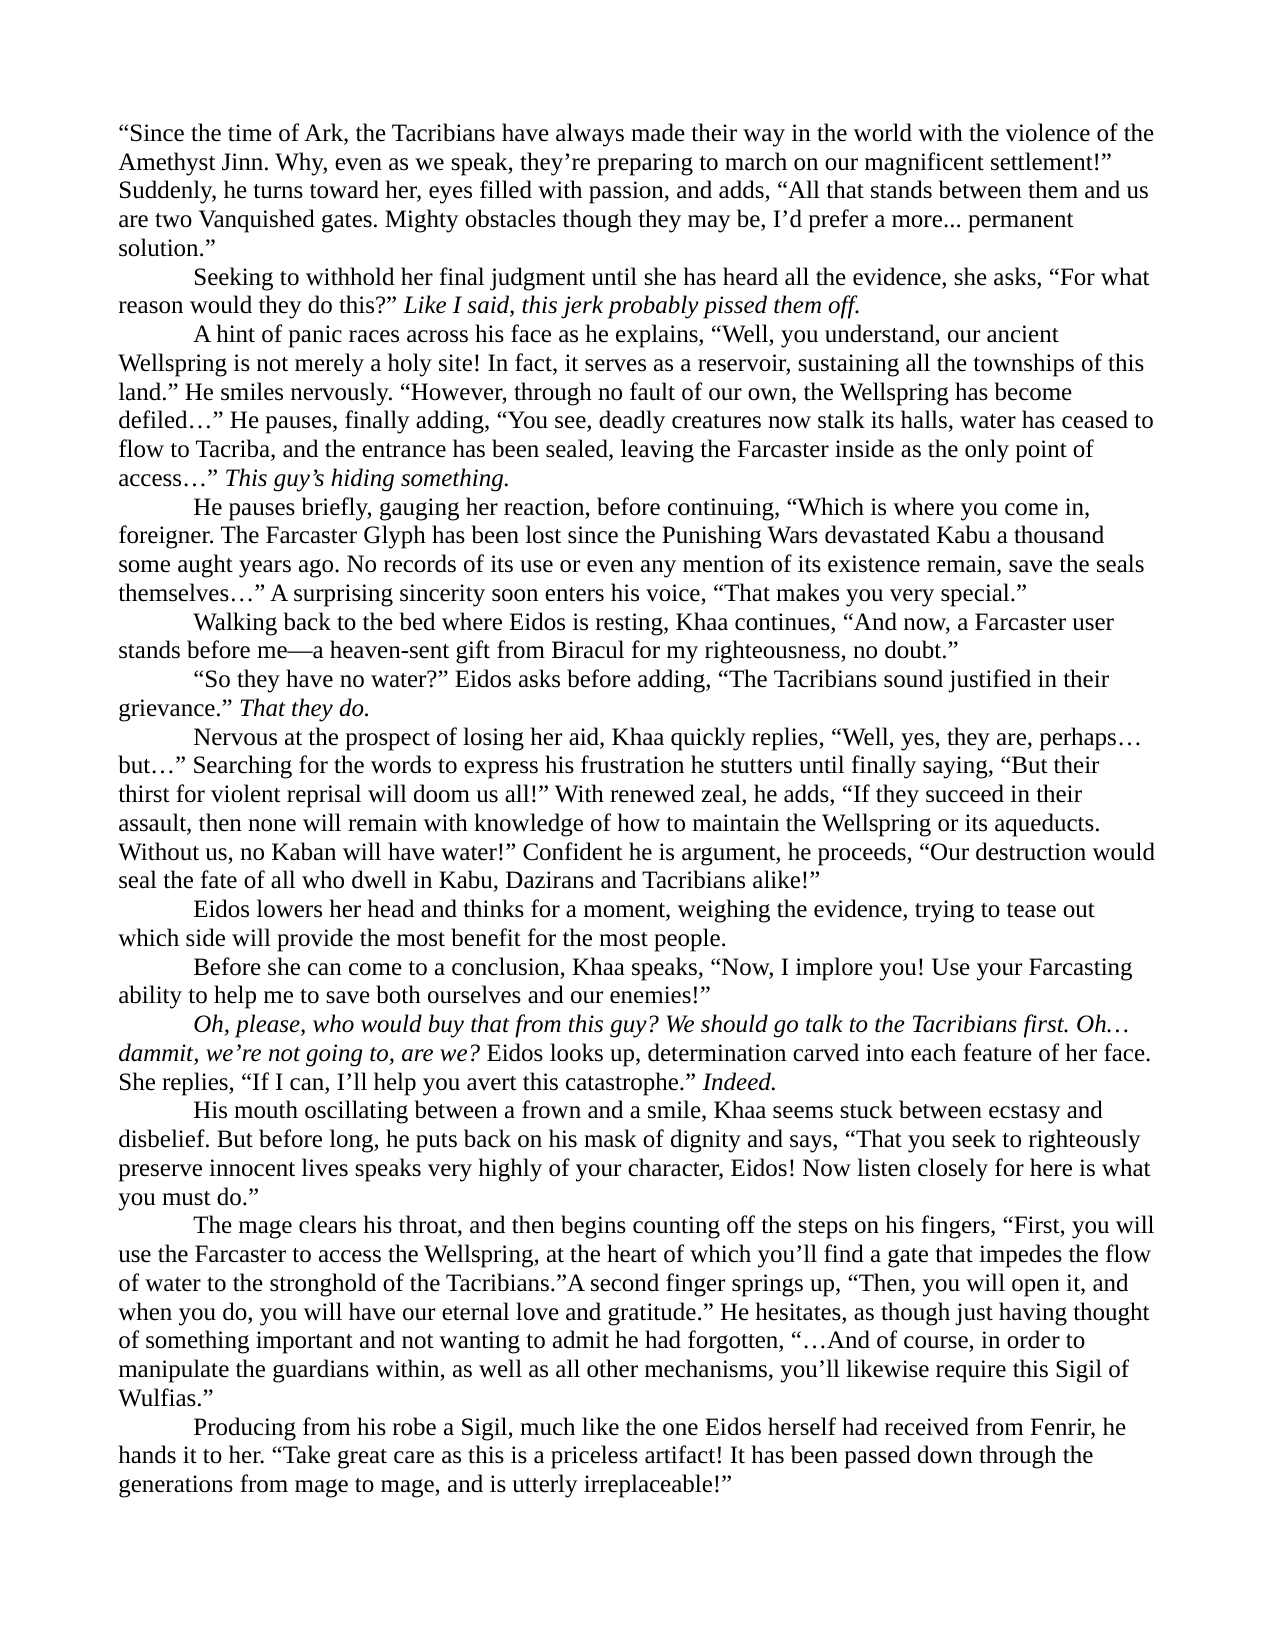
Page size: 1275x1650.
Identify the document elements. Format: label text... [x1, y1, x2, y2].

text “So they have no water?” Eidos asks before adding, “The Tacribians sound justified in their grievance.” That they do. [118, 664, 1157, 722]
text He pauses briefly, gauging her reaction, before continuing, “Which is where you come in, foreigner. The Farcaster Glyph has been lost since the Punishing Wars devastated Kabu a thousand some aught years ago. No records of its use or even any mention of its existence remain, save the seals themselves…” A surprising sincerity soon enters his voice, “That makes you very special.” [118, 492, 1157, 607]
text A hint of panic races across his face as he explains, “Well, you understand, our ancient Wellspring is not merely a holy site! In fact, it serves as a reservoir, sustaining all the townships of this land.” He smiles nervously. “However, through no fault of our own, the Wellspring has become defiled…” He pauses, finally adding, “You see, deadly creatures now stalk its halls, water has ceased to flow to Tacriba, and the entrance has been sealed, leaving the Farcaster inside as the only point of access…” This guy’s hiding something. [118, 319, 1157, 492]
text Walking back to the bed where Eidos is resting, Khaa continues, “And now, a Farcaster user stands before me—a heaven-sent gift from Biracul for my righteousness, no doubt.” [118, 607, 1157, 664]
text His mouth oscillating between a frown and a smile, Khaa seems stuck between ecstasy and disbelief. But before long, he puts back on his mask of dignity and says, “That you seek to righteously preserve innocent lives speaks very highly of your character, Eidos! Now listen closely for here is what you must do.” [118, 1096, 1157, 1211]
text Oh, please, who would buy that from this guy? We should go talk to the Tacribians first. Oh… dammit, we’re not going to, are we? Eidos looks up, determination carved into each feature of her face. She replies, “If I can, I’ll help you avert this catastrophe.” Indeed. [118, 1009, 1157, 1096]
text Seeking to withhold her final judgment until she has heard all the evidence, she asks, “For what reason would they do this?” Like I said, this jerk probably pissed them off. [118, 262, 1157, 319]
text The mage clears his throat, and then begins counting off the steps on his fingers, “First, you will use the Farcaster to access the Wellspring, at the heart of which you’ll find a gate that impedes the flow of water to the stronghold of the Tacribians.”A second finger springs up, “Then, you will open it, and when you do, you will have our eternal love and gratitude.” He hesitates, as though just having thought of something important and not wanting to admit he had forgotten, “…And of course, in order to manipulate the guardians within, as well as all other mechanisms, you’ll likewise require this Sigil of Wulfias.” [118, 1211, 1157, 1412]
text Producing from his robe a Sigil, much like the one Eidos herself had received from Fenrir, he hands it to her. “Take great care as this is a priceless artifact! It has been passed down through the generations from mage to mage, and is utterly irreplaceable!” [118, 1412, 1157, 1498]
text Nervous at the prospect of losing her aid, Khaa quickly replies, “Well, yes, they are, perhaps… but…” Searching for the words to express his frustration he stutters until finally saying, “But their thirst for violent reprisal will doom us all!” With renewed zeal, he adds, “If they succeed in their assault, then none will remain with knowledge of how to maintain the Wellspring or its aqueducts. Without us, no Kaban will have water!” Confident he is argument, he proceeds, “Our destruction would seal the fate of all who dwell in Kabu, Dazirans and Tacribians alike!” [118, 722, 1157, 894]
text Eidos lowers her head and thinks for a moment, weighing the evidence, trying to tease out which side will provide the most benefit for the most people. [118, 894, 1157, 952]
text “Since the time of Ark, the Tacribians have always made their way in the world with the violence of the Amethyst Jinn. Why, even as we speak, they’re preparing to march on our magnificent settlement!” Suddenly, he turns toward her, eyes filled with passion, and adds, “All that stands between them and us are two Vanquished gates. Mighty obstacles though they may be, I’d prefer a more... permanent solution.” [118, 118, 1157, 262]
text Before she can come to a conclusion, Khaa speaks, “Now, I implore you! Use your Farcasting ability to help me to save both ourselves and our enemies!” [118, 952, 1157, 1009]
